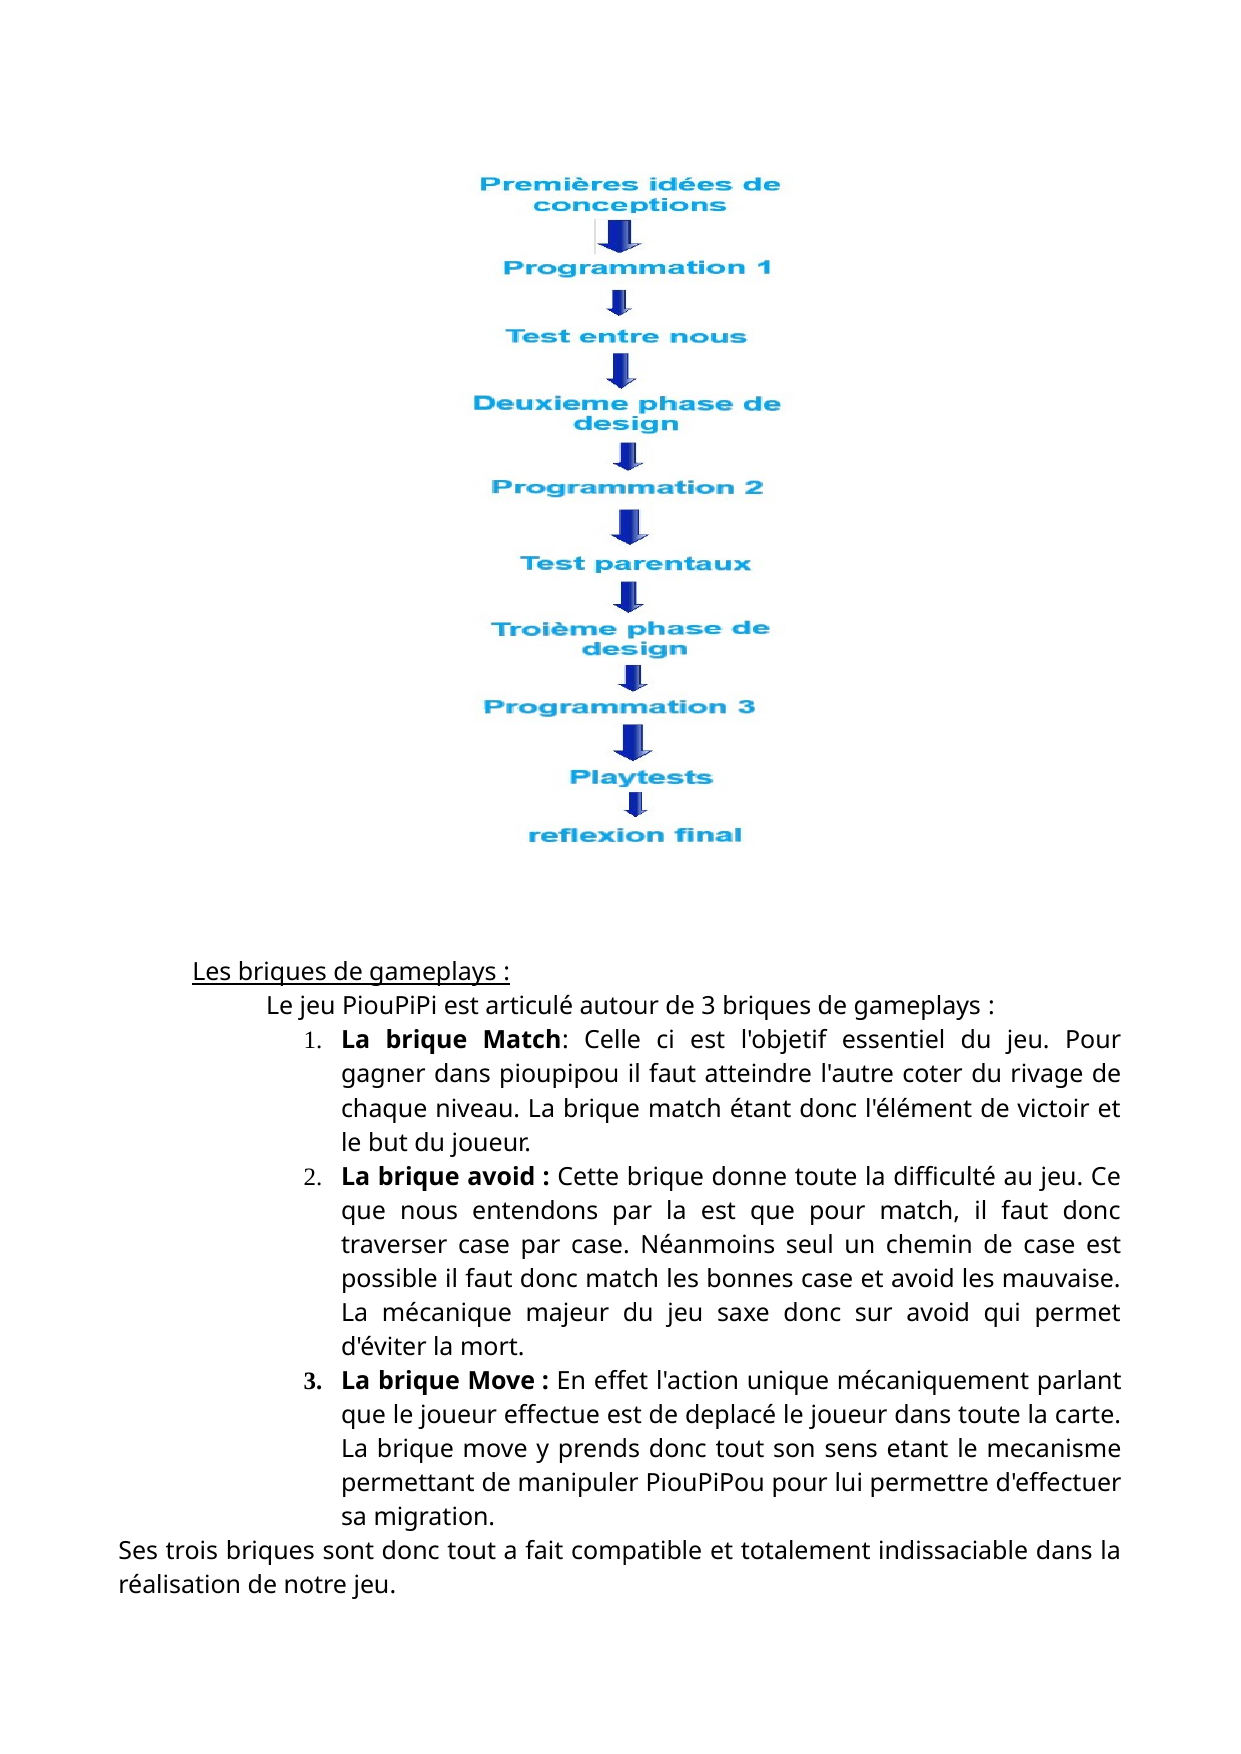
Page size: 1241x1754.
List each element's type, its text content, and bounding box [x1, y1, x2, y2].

list La brique Move : En effet l'action unique mécaniquement parlant que le joueur effectue est de deplacé le joueur dans toute la carte. La brique move y prends donc tout son sens etant le mecanisme permettant de manipuler PiouPiPou pour lui permettre d'effectuer sa migration. [303, 1363, 1122, 1533]
text Le jeu PiouPiPi est articulé autour de 3 briques de gameplays : [118, 988, 1122, 1022]
picture [249, 118, 992, 892]
text Ses trois briques sont donc tout a fait compatible et totalement indissaciable dans la réalisation de notre jeu. [118, 1533, 1122, 1601]
text Les briques de gameplays : [118, 954, 1122, 988]
list La brique Match: Celle ci est l'objetif essentiel du jeu. Pour gagner dans pioupipou il faut atteindre l'autre coter du rivage de chaque niveau. La brique match étant donc l'élément de victoir et le but du joueur. [303, 1022, 1122, 1158]
list La brique avoid : Cette brique donne toute la difficulté au jeu. Ce que nous entendons par la est que pour match, il faut donc traverser case par case. Néanmoins seul un chemin de case est possible il faut donc match les bonnes case et avoid les mauvaise. La mécanique majeur du jeu saxe donc sur avoid qui permet d'éviter la mort. [303, 1158, 1122, 1363]
